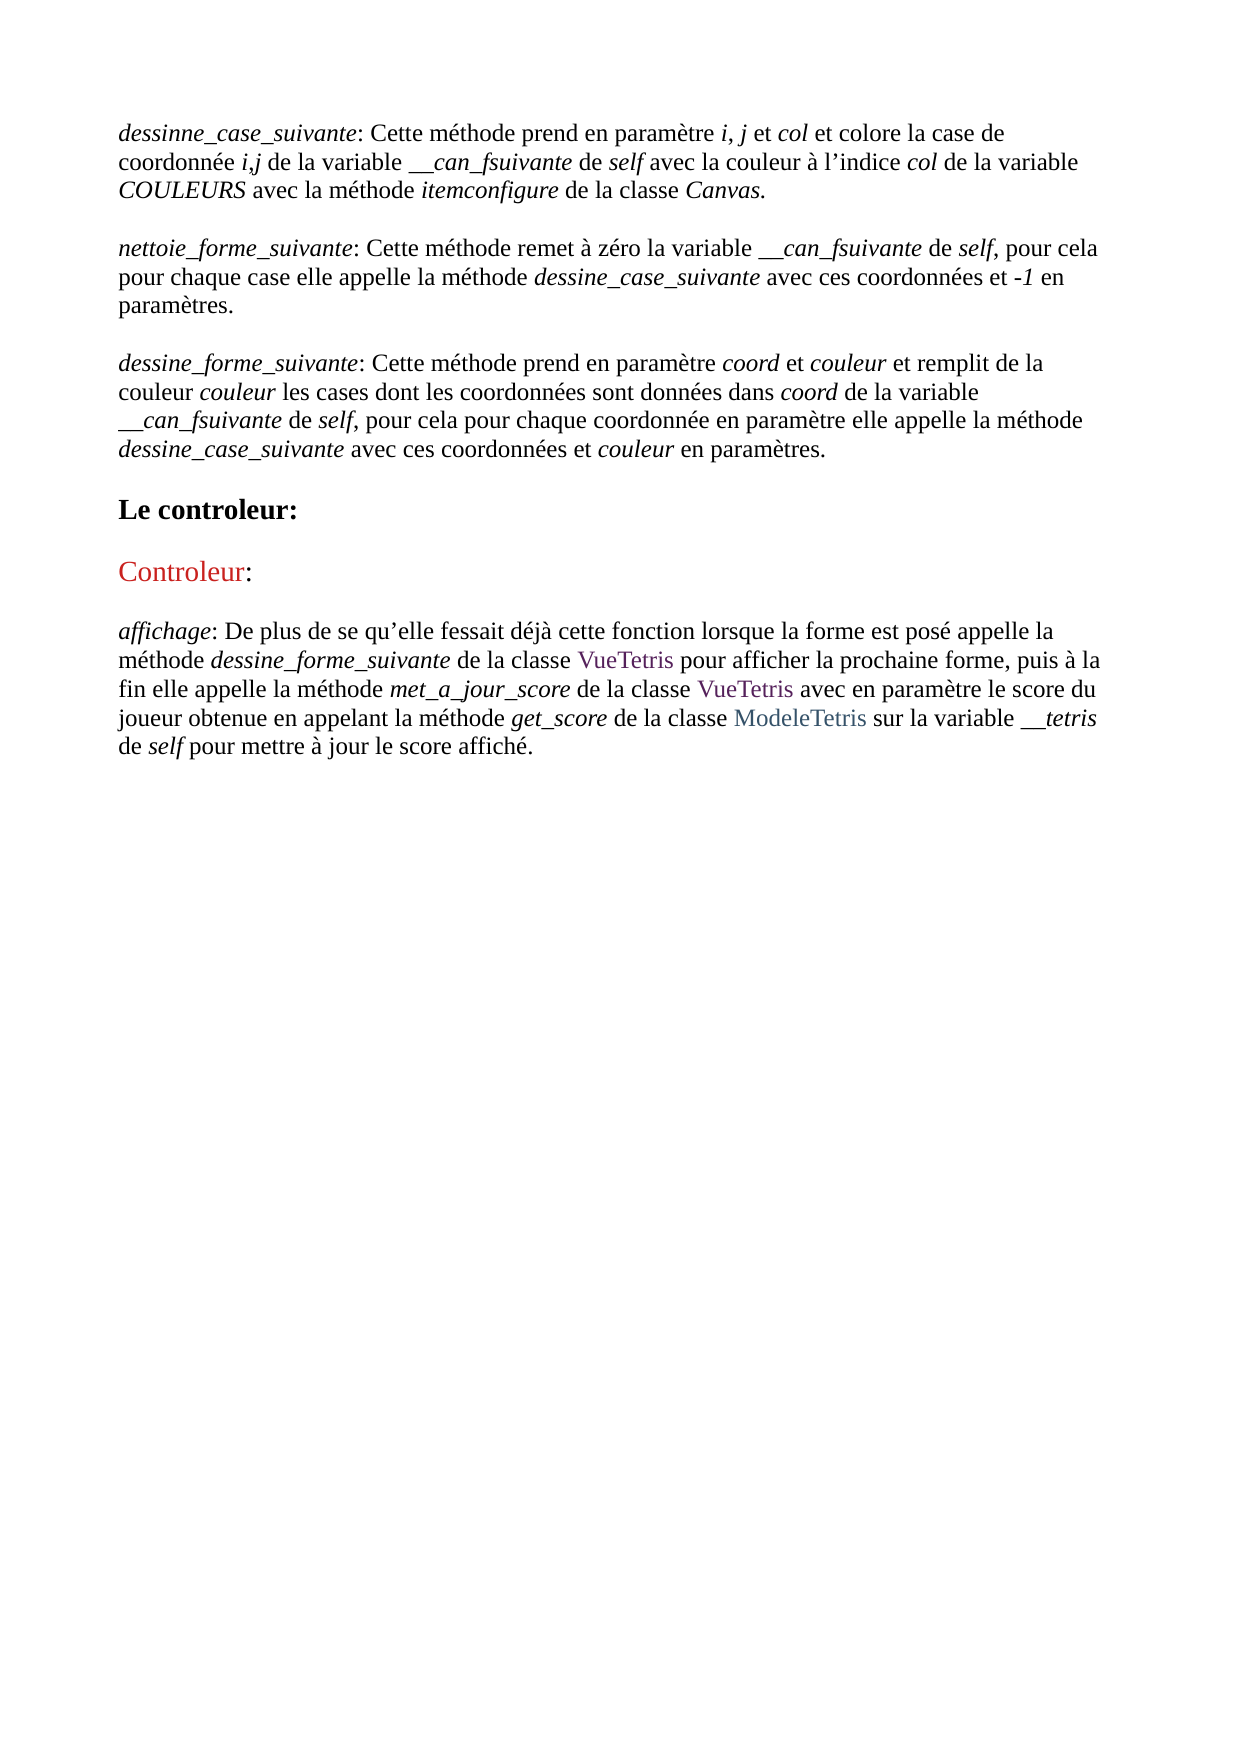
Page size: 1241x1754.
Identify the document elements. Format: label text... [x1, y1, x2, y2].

text dessine_forme_suivante: Cette méthode prend en paramètre coord et couleur et remplit de la couleur couleur les cases dont les coordonnées sont données dans coord de la variable __can_fsuivante de self, pour cela pour chaque coordonnée en paramètre elle appelle la méthode dessine_case_suivante avec ces coordonnées et couleur en paramètres. [118, 348, 1122, 463]
text nettoie_forme_suivante: Cette méthode remet à zéro la variable __can_fsuivante de self, pour cela pour chaque case elle appelle la méthode dessine_case_suivante avec ces coordonnées et -1 en paramètres. [118, 233, 1122, 319]
text Le controleur: [118, 492, 1122, 525]
text Controleur: [118, 554, 1122, 588]
text affichage: De plus de se qu’elle fessait déjà cette fonction lorsque la forme est posé appelle la méthode dessine_forme_suivante de la classe VueTetris pour afficher la prochaine forme, puis à la fin elle appelle la méthode met_a_jour_score de la classe VueTetris avec en paramètre le score du joueur obtenue en appelant la méthode get_score de la classe ModeleTetris sur la variable __tetris de self pour mettre à jour le score affiché. [118, 616, 1122, 760]
text dessinne_case_suivante: Cette méthode prend en paramètre i, j et col et colore la case de coordonnée i,j de la variable __can_fsuivante de self avec la couleur à l’indice col de la variable COULEURS avec la méthode itemconfigure de la classe Canvas. [118, 118, 1122, 204]
